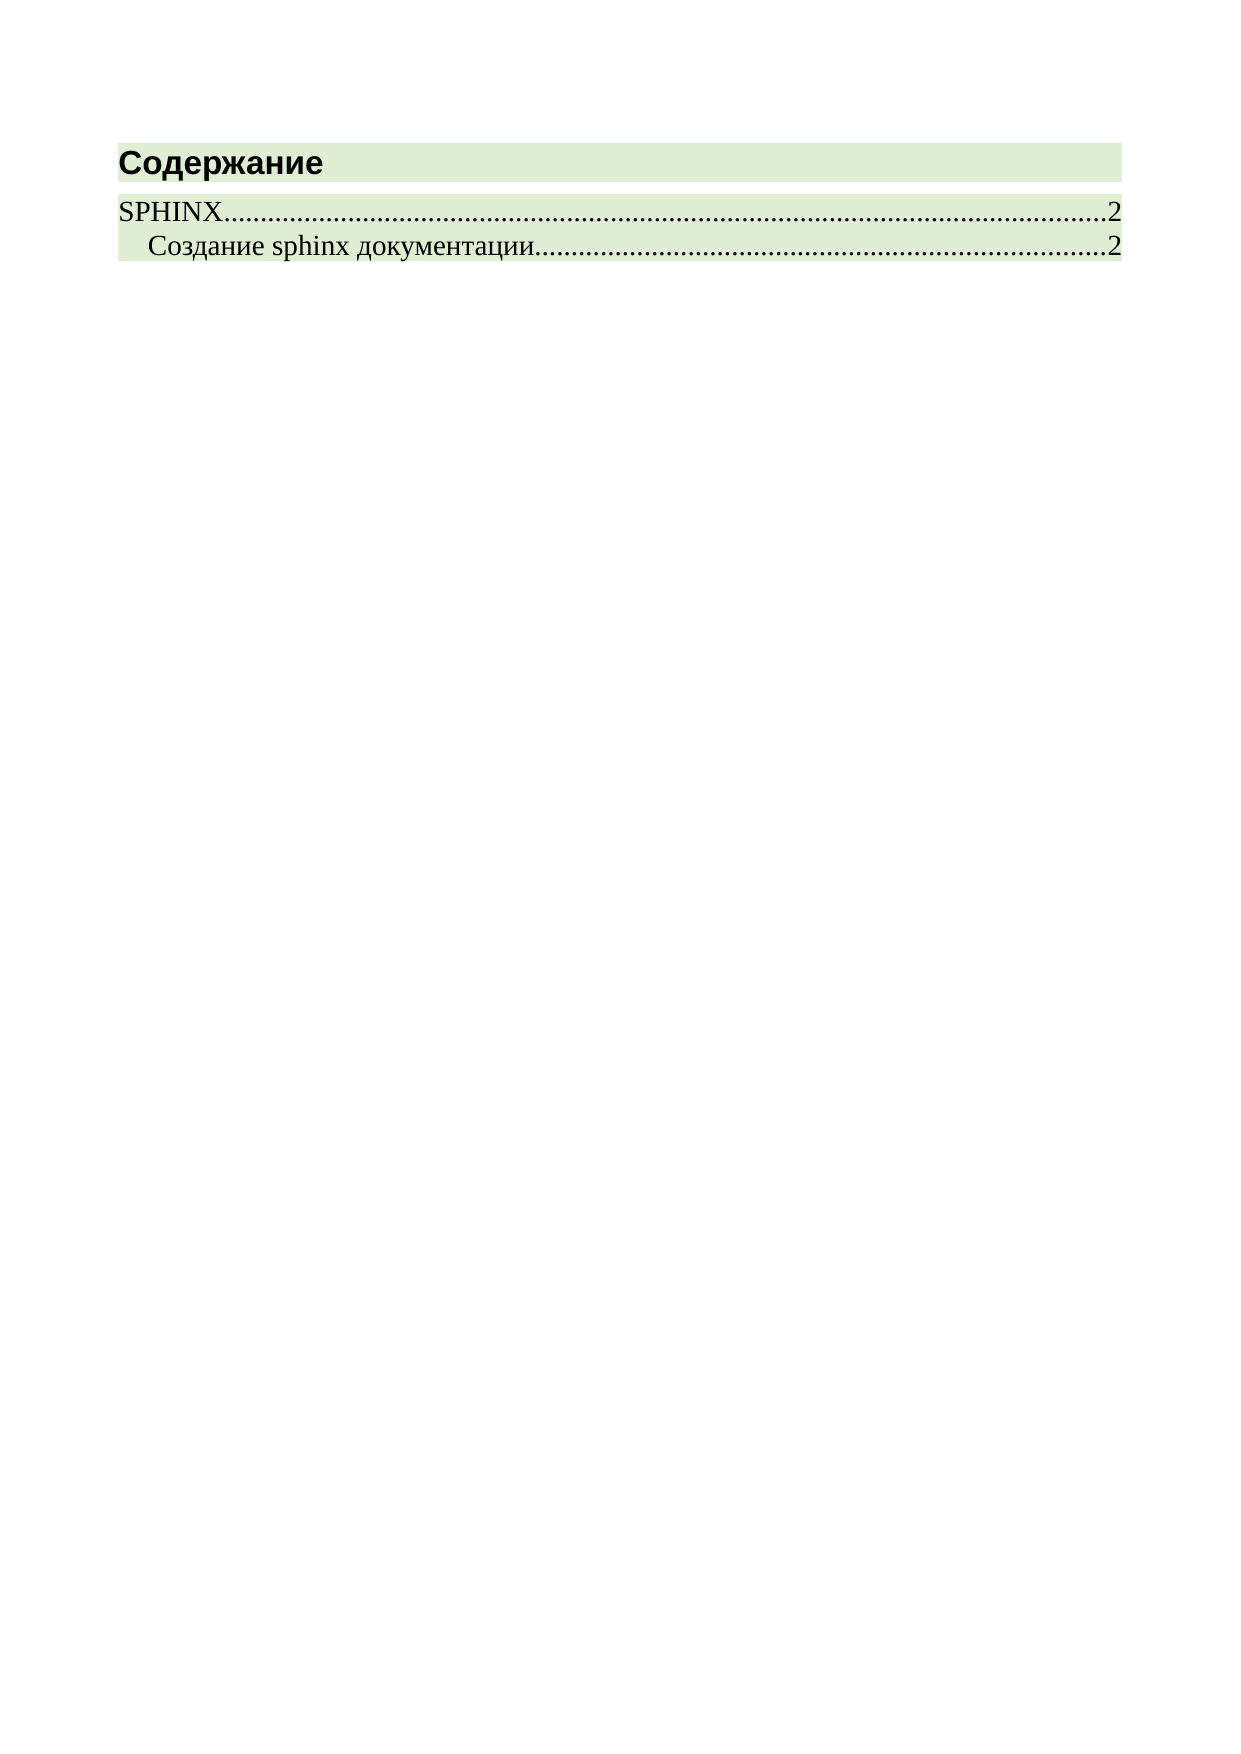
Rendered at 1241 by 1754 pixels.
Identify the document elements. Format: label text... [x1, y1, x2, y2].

text SPHINX 2 [118, 194, 1122, 228]
subtitle Содержание [118, 143, 1122, 182]
text Создание sphinx документации 2 [148, 228, 1122, 261]
